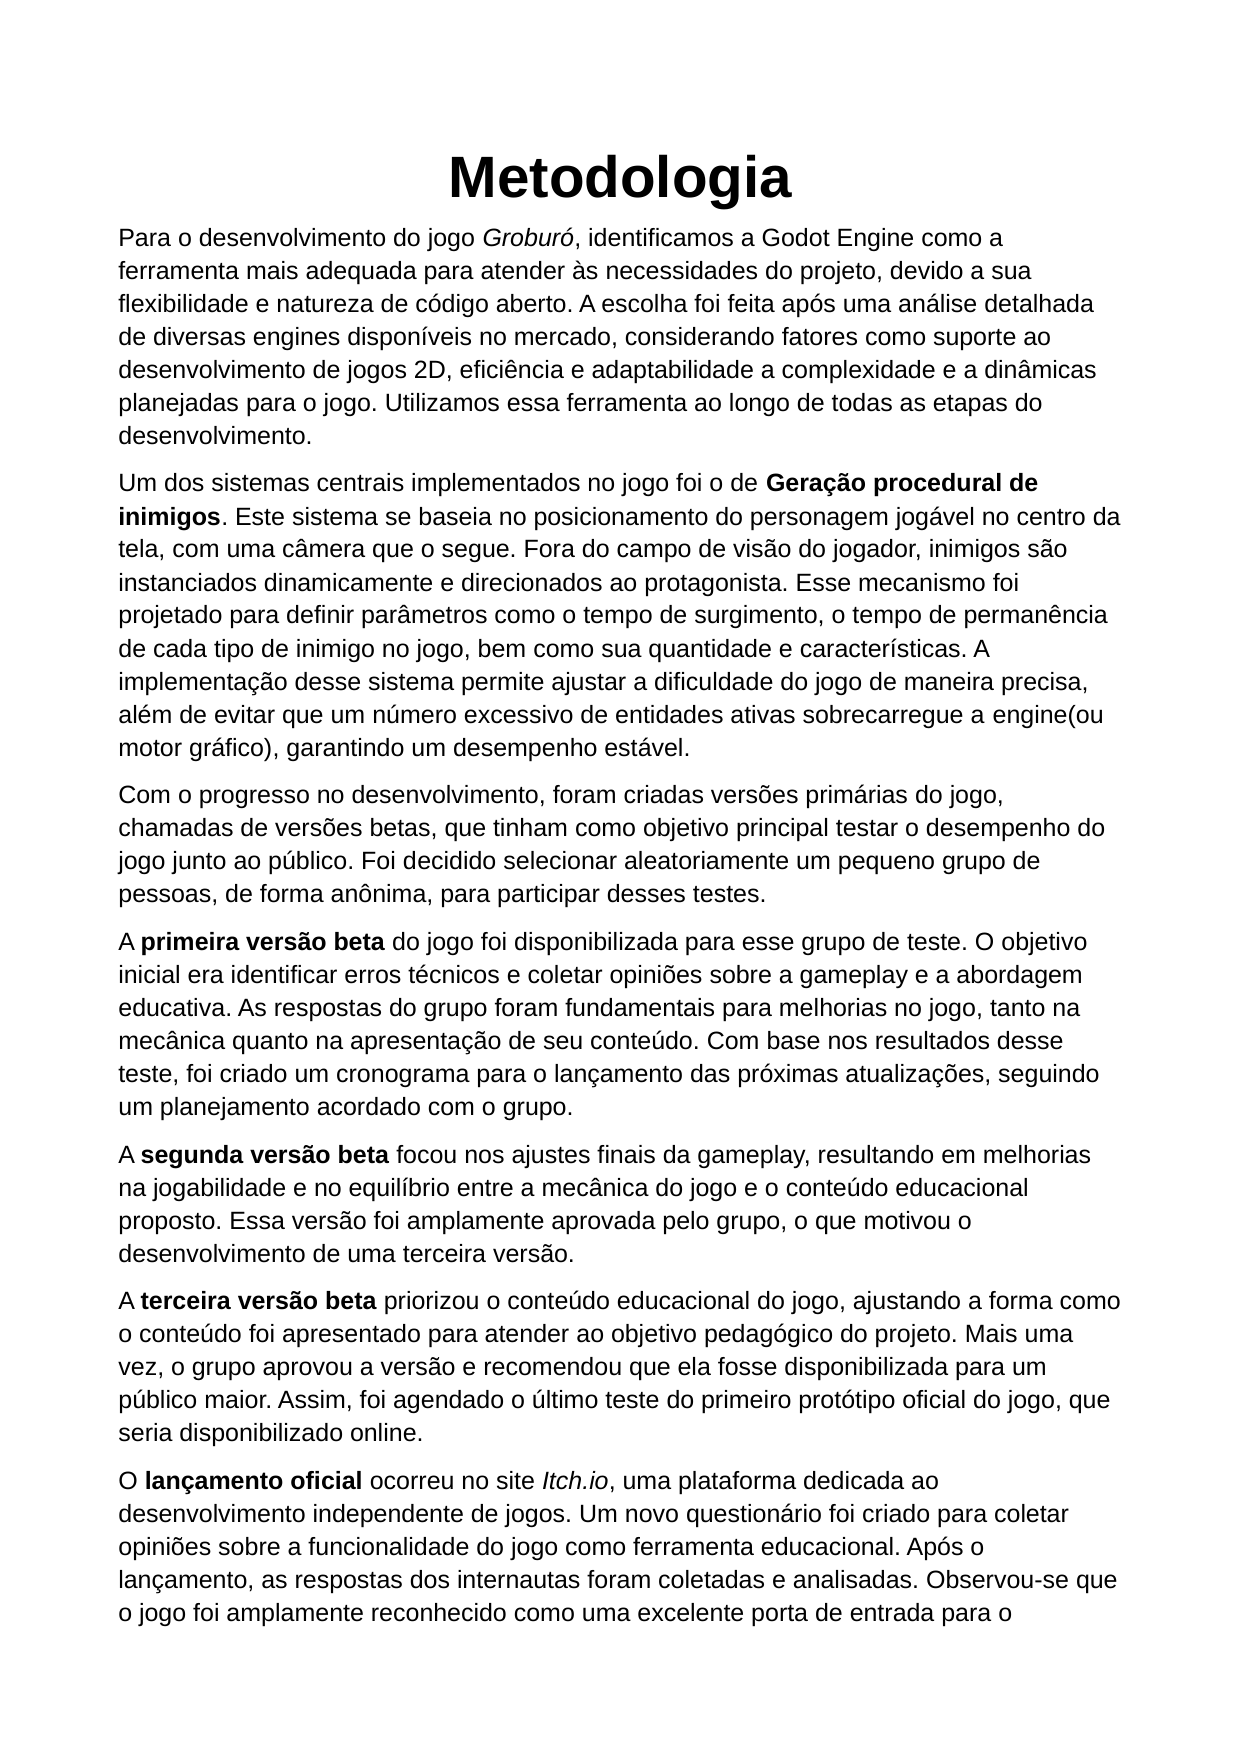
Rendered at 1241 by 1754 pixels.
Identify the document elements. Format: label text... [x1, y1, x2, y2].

text A primeira versão beta do jogo foi disponibilizada para esse grupo de teste. O objetivo inicial era identificar erros técnicos e coletar opiniões sobre a gameplay e a abordagem educativa. As respostas do grupo foram fundamentais para melhorias no jogo, tanto na mecânica quanto na apresentação de seu conteúdo. Com base nos resultados desse teste, foi criado um cronograma para o lançamento das próximas atualizações, seguindo um planejamento acordado com o grupo. [118, 927, 1122, 1121]
text Um dos sistemas centrais implementados no jogo foi o de Geração procedural de inimigos. Este sistema se baseia no posicionamento do personagem jogável no centro da tela, com uma câmera que o segue. Fora do campo de visão do jogador, inimigos são instanciados dinamicamente e direcionados ao protagonista. Esse mecanismo foi projetado para definir parâmetros como o tempo de surgimento, o tempo de permanência de cada tipo de inimigo no jogo, bem como sua quantidade e características. A implementação desse sistema permite ajustar a dificuldade do jogo de maneira precisa, além de evitar que um número excessivo de entidades ativas sobrecarregue a engine(ou motor gráfico), garantindo um desempenho estável. [118, 468, 1122, 761]
title Metodologia [118, 143, 1122, 210]
text A terceira versão beta priorizou o conteúdo educacional do jogo, ajustando a forma como o conteúdo foi apresentado para atender ao objetivo pedagógico do projeto. Mais uma vez, o grupo aprovou a versão e recomendou que ela fosse disponibilizada para um público maior. Assim, foi agendado o último teste do primeiro protótipo oficial do jogo, que seria disponibilizado online. [118, 1286, 1122, 1447]
text O lançamento oficial ocorreu no site Itch.io, uma plataforma dedicada ao desenvolvimento independente de jogos. Um novo questionário foi criado para coletar opiniões sobre a funcionalidade do jogo como ferramenta educacional. Após o lançamento, as respostas dos internautas foram coletadas e analisadas. Observou-se que o jogo foi amplamente reconhecido como uma excelente porta de entrada para o [118, 1466, 1122, 1627]
text Com o progresso no desenvolvimento, foram criadas versões primárias do jogo, chamadas de versões betas, que tinham como objetivo principal testar o desempenho do jogo junto ao público. Foi decidido selecionar aleatoriamente um pequeno grupo de pessoas, de forma anônima, para participar desses testes. [118, 780, 1122, 908]
text Para o desenvolvimento do jogo Groburó, identificamos a Godot Engine como a ferramenta mais adequada para atender às necessidades do projeto, devido a sua flexibilidade e natureza de código aberto. A escolha foi feita após uma análise detalhada de diversas engines disponíveis no mercado, considerando fatores como suporte ao desenvolvimento de jogos 2D, eficiência e adaptabilidade a complexidade e a dinâmicas planejadas para o jogo. Utilizamos essa ferramenta ao longo de todas as etapas do desenvolvimento. [118, 223, 1122, 449]
text A segunda versão beta focou nos ajustes finais da gameplay, resultando em melhorias na jogabilidade e no equilíbrio entre a mecânica do jogo e o conteúdo educacional proposto. Essa versão foi amplamente aprovada pelo grupo, o que motivou o desenvolvimento de uma terceira versão. [118, 1139, 1122, 1267]
